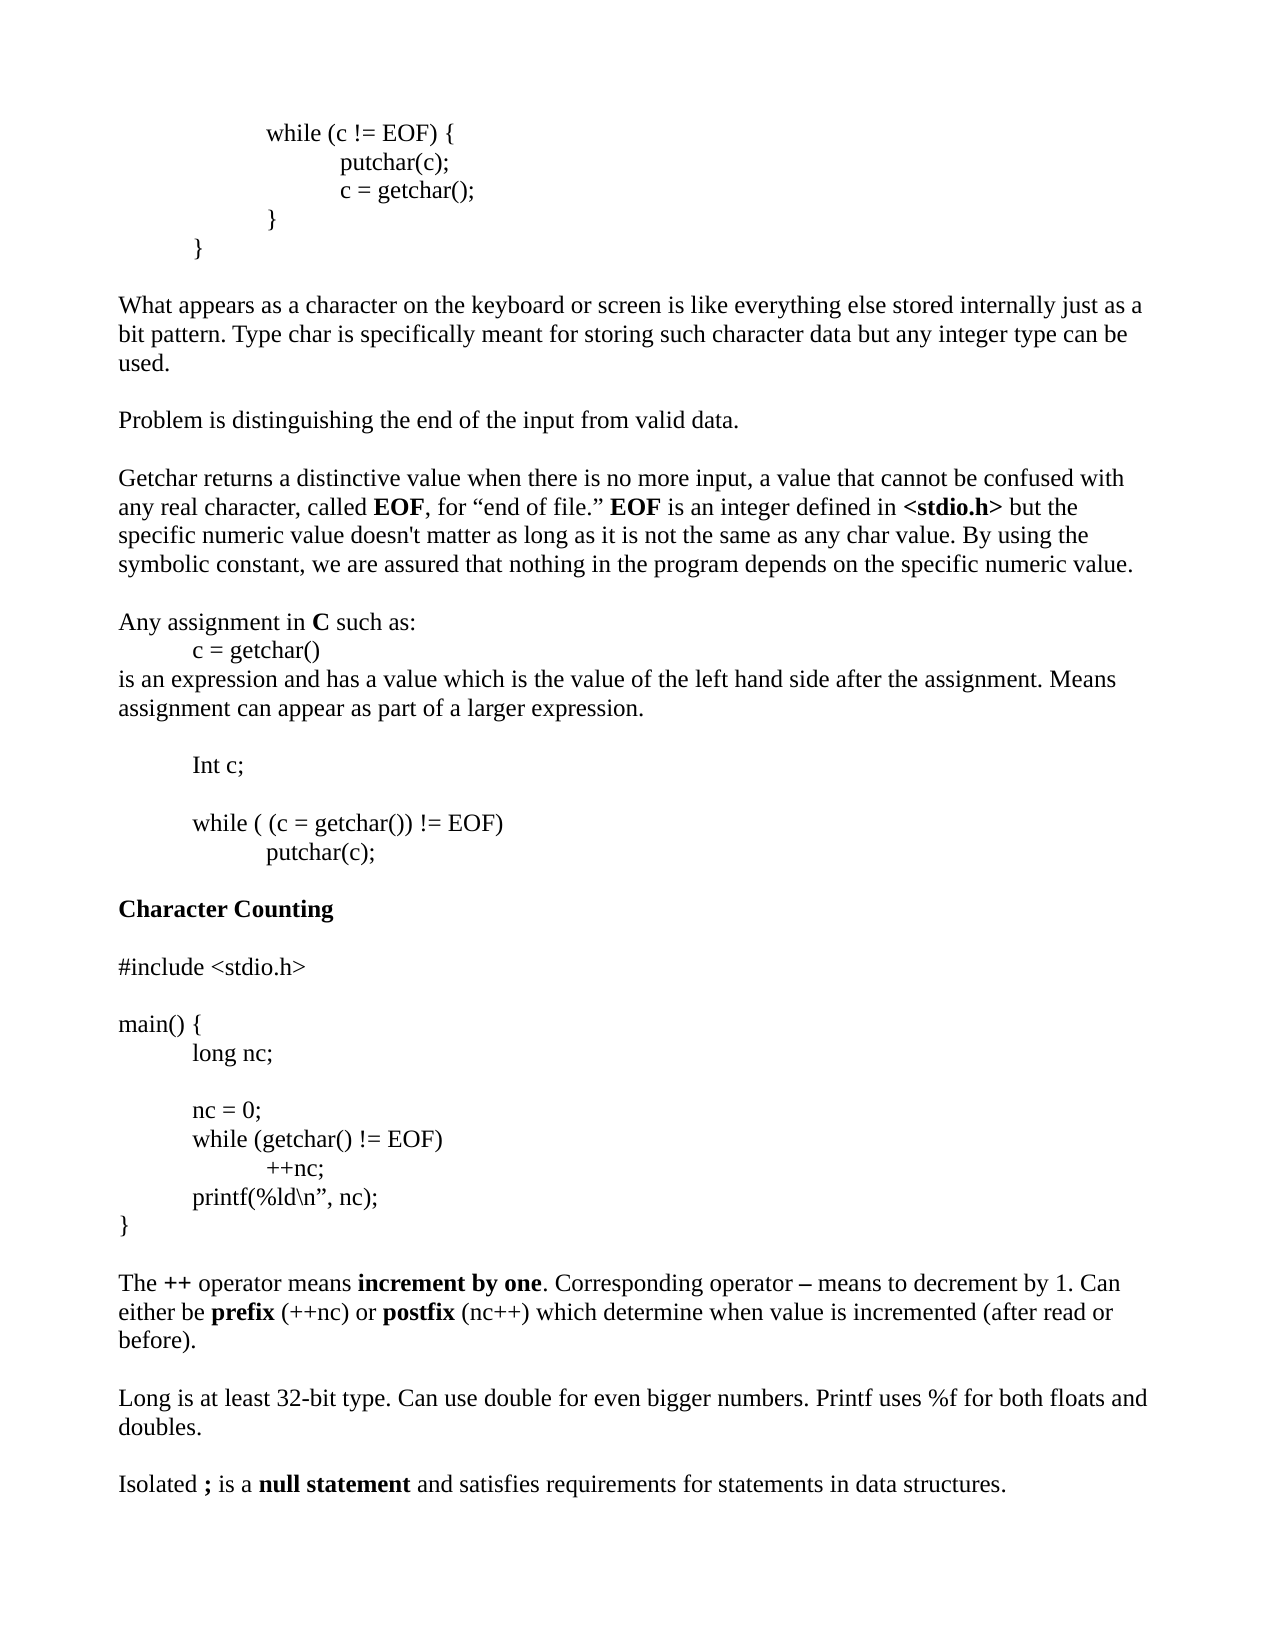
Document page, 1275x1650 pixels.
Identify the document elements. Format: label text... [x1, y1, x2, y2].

text Long is at least 32-bit type. Can use double for even bigger numbers. Printf uses %f for both floats and doubles. [118, 1383, 1157, 1441]
text #include <stdio.h> [118, 952, 1157, 981]
text } [118, 233, 1157, 262]
text putchar(c); [118, 837, 1157, 866]
text } [118, 1211, 1157, 1239]
text } [118, 204, 1157, 233]
text while (getchar() != EOF) [118, 1124, 1157, 1153]
text while ( (c = getchar()) != EOF) [118, 808, 1157, 837]
text is an expression and has a value which is the value of the left hand side after the assignment. Means assignment can appear as part of a larger expression. [118, 664, 1157, 722]
text Character Counting [118, 894, 1157, 923]
text putchar(c); [118, 147, 1157, 176]
text Getchar returns a distinctive value when there is no more input, a value that cannot be confused with any real character, called EOF, for “end of file.” EOF is an integer defined in <stdio.h> but the specific numeric value doesn't matter as long as it is not the same as any char value. By using the symbolic constant, we are assured that nothing in the program depends on the specific numeric value. [118, 463, 1157, 578]
text c = getchar() [118, 636, 1157, 664]
text Int c; [118, 751, 1157, 779]
text nc = 0; [118, 1096, 1157, 1124]
text printf(%ld\n”, nc); [118, 1182, 1157, 1211]
text The ++ operator means increment by one. Corresponding operator – means to decrement by 1. Can either be prefix (++nc) or postfix (nc++) which determine when value is incremented (after read or before). [118, 1268, 1157, 1354]
text while (c != EOF) { [118, 118, 1157, 147]
text Any assignment in C such as: [118, 607, 1157, 636]
text What appears as a character on the keyboard or screen is like everything else stored internally just as a bit pattern. Type char is specifically meant for storing such character data but any integer type can be used. [118, 291, 1157, 377]
text Problem is distinguishing the end of the input from valid data. [118, 406, 1157, 434]
text Isolated ; is a null statement and satisfies requirements for statements in data structures. [118, 1469, 1157, 1498]
text c = getchar(); [118, 176, 1157, 204]
text long nc; [118, 1038, 1157, 1067]
text main() { [118, 1009, 1157, 1038]
text ++nc; [118, 1153, 1157, 1182]
